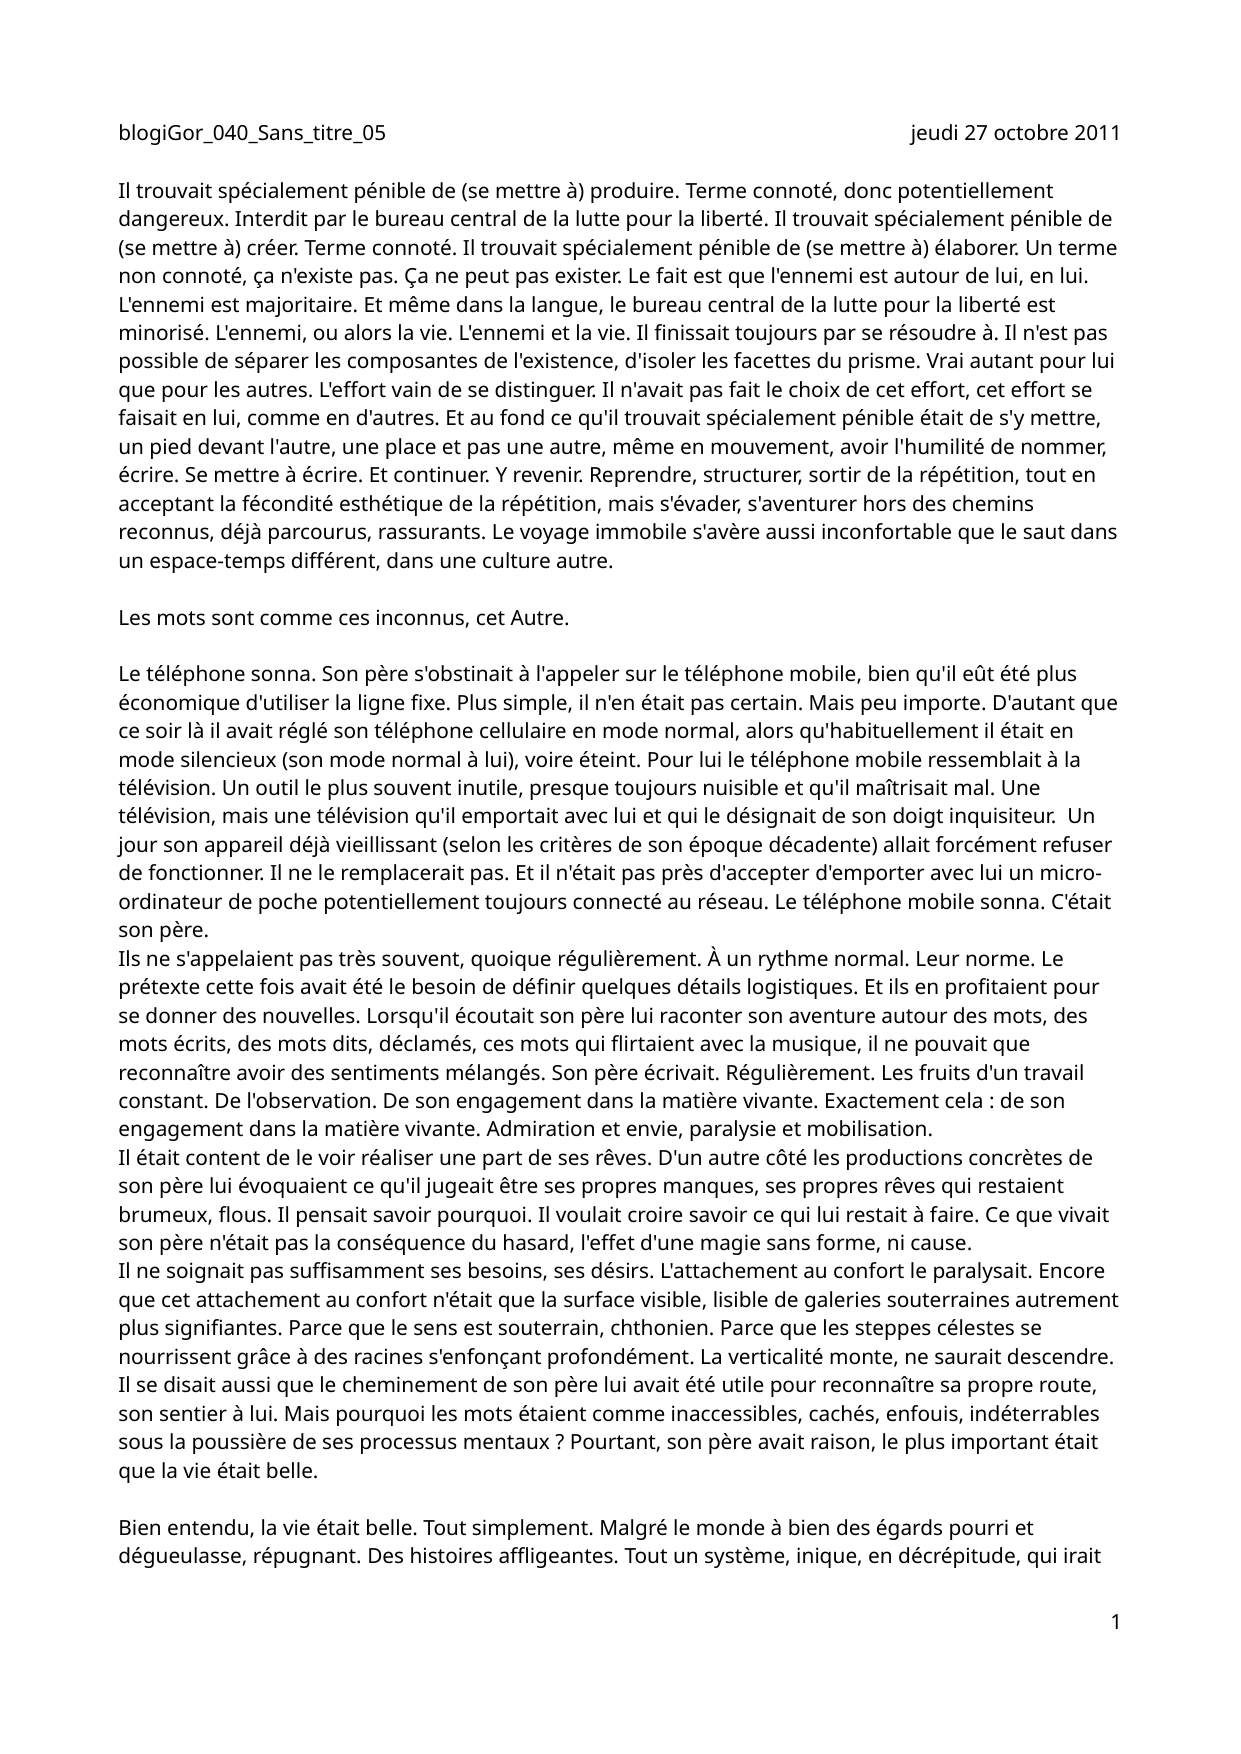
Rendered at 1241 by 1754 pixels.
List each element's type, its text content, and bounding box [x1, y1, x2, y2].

text Les mots sont comme ces inconnus, cet Autre. [118, 603, 1122, 631]
text Ils ne s'appelaient pas très souvent, quoique régulièrement. À un rythme normal. Leur norme. Le prétexte cette fois avait été le besoin de définir quelques détails logistiques. Et ils en profitaient pour se donner des nouvelles. Lorsqu'il écoutait son père lui raconter son aventure autour des mots, des mots écrits, des mots dits, déclamés, ces mots qui flirtaient avec la musique, il ne pouvait que reconnaître avoir des sentiments mélangés. Son père écrivait. Régulièrement. Les fruits d'un travail constant. De l'observation. De son engagement dans la matière vivante. Exactement cela : de son engagement dans la matière vivante. Admiration et envie, paralysie et mobilisation. Il était content de le voir réaliser une part de ses rêves. D'un autre côté les productions concrètes de son père lui évoquaient ce qu'il jugeait être ses propres manques, ses propres rêves qui restaient brumeux, flous. Il pensait savoir pourquoi. Il voulait croire savoir ce qui lui restait à faire. Ce que vivait son père n'était pas la conséquence du hasard, l'effet d'une magie sans forme, ni cause. [118, 944, 1122, 1257]
text Bien entendu, la vie était belle. Tout simplement. Malgré le monde à bien des égards pourri et dégueulasse, répugnant. Des histoires affligeantes. Tout un système, inique, en décrépitude, qui irait [118, 1513, 1122, 1569]
text Il se disait aussi que le cheminement de son père lui avait été utile pour reconnaître sa propre route, son sentier à lui. Mais pourquoi les mots étaient comme inaccessibles, cachés, enfouis, indéterrables sous la poussière de ses processus mentaux ? Pourtant, son père avait raison, le plus important était que la vie était belle. [118, 1370, 1122, 1484]
text Il trouvait spécialement pénible de (se mettre à) produire. Terme connoté, donc potentiellement dangereux. Interdit par le bureau central de la lutte pour la liberté. Il trouvait spécialement pénible de (se mettre à) créer. Terme connoté. Il trouvait spécialement pénible de (se mettre à) élaborer. Un terme non connoté, ça n'existe pas. Ça ne peut pas exister. Le fait est que l'ennemi est autour de lui, en lui. L'ennemi est majoritaire. Et même dans la langue, le bureau central de la lutte pour la liberté est minorisé. L'ennemi, ou alors la vie. L'ennemi et la vie. Il finissait toujours par se résoudre à. Il n'est pas possible de séparer les composantes de l'existence, d'isoler les facettes du prisme. Vrai autant pour lui que pour les autres. L'effort vain de se distinguer. Il n'avait pas fait le choix de cet effort, cet effort se faisait en lui, comme en d'autres. Et au fond ce qu'il trouvait spécialement pénible était de s'y mettre, un pied devant l'autre, une place et pas une autre, même en mouvement, avoir l'humilité de nommer, écrire. Se mettre à écrire. Et continuer. Y revenir. Reprendre, structurer, sortir de la répétition, tout en acceptant la fécondité esthétique de la répétition, mais s'évader, s'aventurer hors des chemins reconnus, déjà parcourus, rassurants. Le voyage immobile s'avère aussi inconfortable que le saut dans un espace-temps différent, dans une culture autre. [118, 176, 1122, 574]
text Le téléphone sonna. Son père s'obstinait à l'appeler sur le téléphone mobile, bien qu'il eût été plus économique d'utiliser la ligne fixe. Plus simple, il n'en était pas certain. Mais peu importe. D'autant que ce soir là il avait réglé son téléphone cellulaire en mode normal, alors qu'habituellement il était en mode silencieux (son mode normal à lui), voire éteint. Pour lui le téléphone mobile ressemblait à la télévision. Un outil le plus souvent inutile, presque toujours nuisible et qu'il maîtrisait mal. Une télévision, mais une télévision qu'il emportait avec lui et qui le désignait de son doigt inquisiteur. Un jour son appareil déjà vieillissant (selon les critères de son époque décadente) allait forcément refuser de fonctionner. Il ne le remplacerait pas. Et il n'était pas près d'accepter d'emporter avec lui un micro-ordinateur de poche potentiellement toujours connecté au réseau. Le téléphone mobile sonna. C'était son père. [118, 659, 1122, 944]
text Il ne soignait pas suffisamment ses besoins, ses désirs. L'attachement au confort le paralysait. Encore que cet attachement au confort n'était que la surface visible, lisible de galeries souterraines autrement plus signifiantes. Parce que le sens est souterrain, chthonien. Parce que les steppes célestes se nourrissent grâce à des racines s'enfonçant profondément. La verticalité monte, ne saurait descendre. [118, 1257, 1122, 1370]
